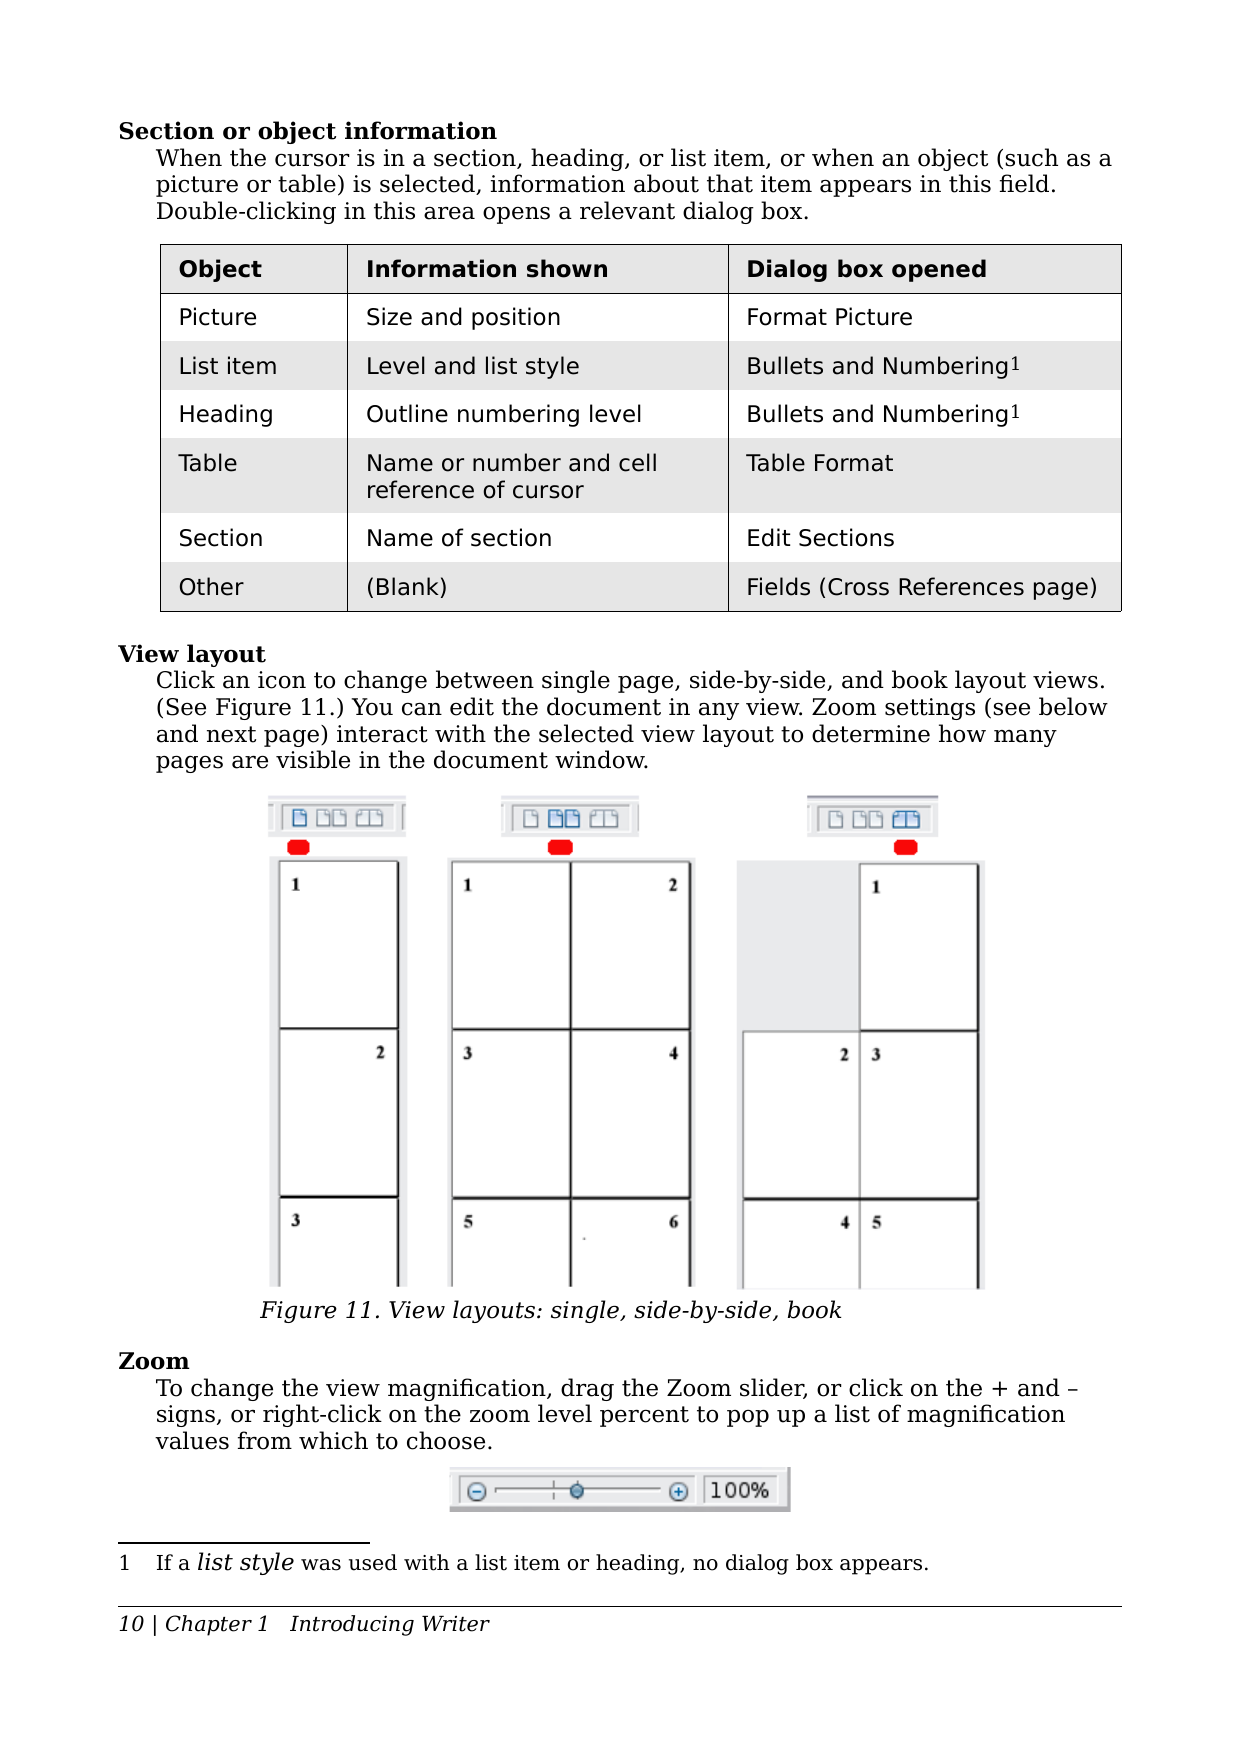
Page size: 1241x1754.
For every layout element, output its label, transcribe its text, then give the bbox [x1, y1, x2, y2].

table_cell Table [161, 438, 347, 513]
table_cell Other [161, 562, 347, 611]
table_cell Size and position [348, 294, 728, 341]
table_header Dialog box opened [729, 245, 1121, 293]
table_cell Format Picture [729, 294, 1121, 341]
text Click an icon to change between single page, side-by-side, and book layout views. (See Figure 11.) You can edit the document in any view. Zoom settings (see below and next page) interact with the selected view layout to determine how many pages are visible in the document window. [156, 668, 1122, 774]
table_cell Name of section [348, 514, 728, 562]
text Figure 11. View layouts: single, side-by-side, book [260, 1298, 980, 1324]
table_cell Name or number and cell reference of cursor [348, 438, 728, 513]
table_cell Bullets and Numbering1 [729, 390, 1121, 438]
picture [260, 787, 999, 1298]
text View layout [118, 641, 1122, 668]
text When the cursor is in a section, heading, or list item, or when an object (such as a picture or table) is selected, information about that item appears in this field. Double-clicking in this area opens a relevant dialog box. [156, 145, 1122, 225]
text Section or object information [118, 118, 1122, 145]
table_cell Table Format [729, 438, 1121, 513]
table_cell Heading [161, 390, 347, 438]
table_cell Picture [161, 294, 347, 341]
table_header Object [161, 245, 347, 293]
table_cell Bullets and Numbering [729, 341, 1121, 390]
picture [449, 1467, 791, 1512]
table_cell Section [161, 514, 347, 562]
table_cell Level and list style [348, 341, 728, 390]
table_cell (Blank) [348, 562, 728, 611]
table_cell Fields (Cross References page) [729, 562, 1121, 611]
table_header Information shown [348, 245, 728, 293]
table_cell Outline numbering level [348, 390, 728, 438]
table_cell Edit Sections [729, 514, 1121, 562]
text Zoom [118, 1348, 1122, 1375]
table_cell List item [161, 341, 347, 390]
text To change the view magnification, drag the Zoom slider, or click on the + and – signs, or right-click on the zoom level percent to pop up a list of magnification values from which to choose. [156, 1375, 1122, 1455]
